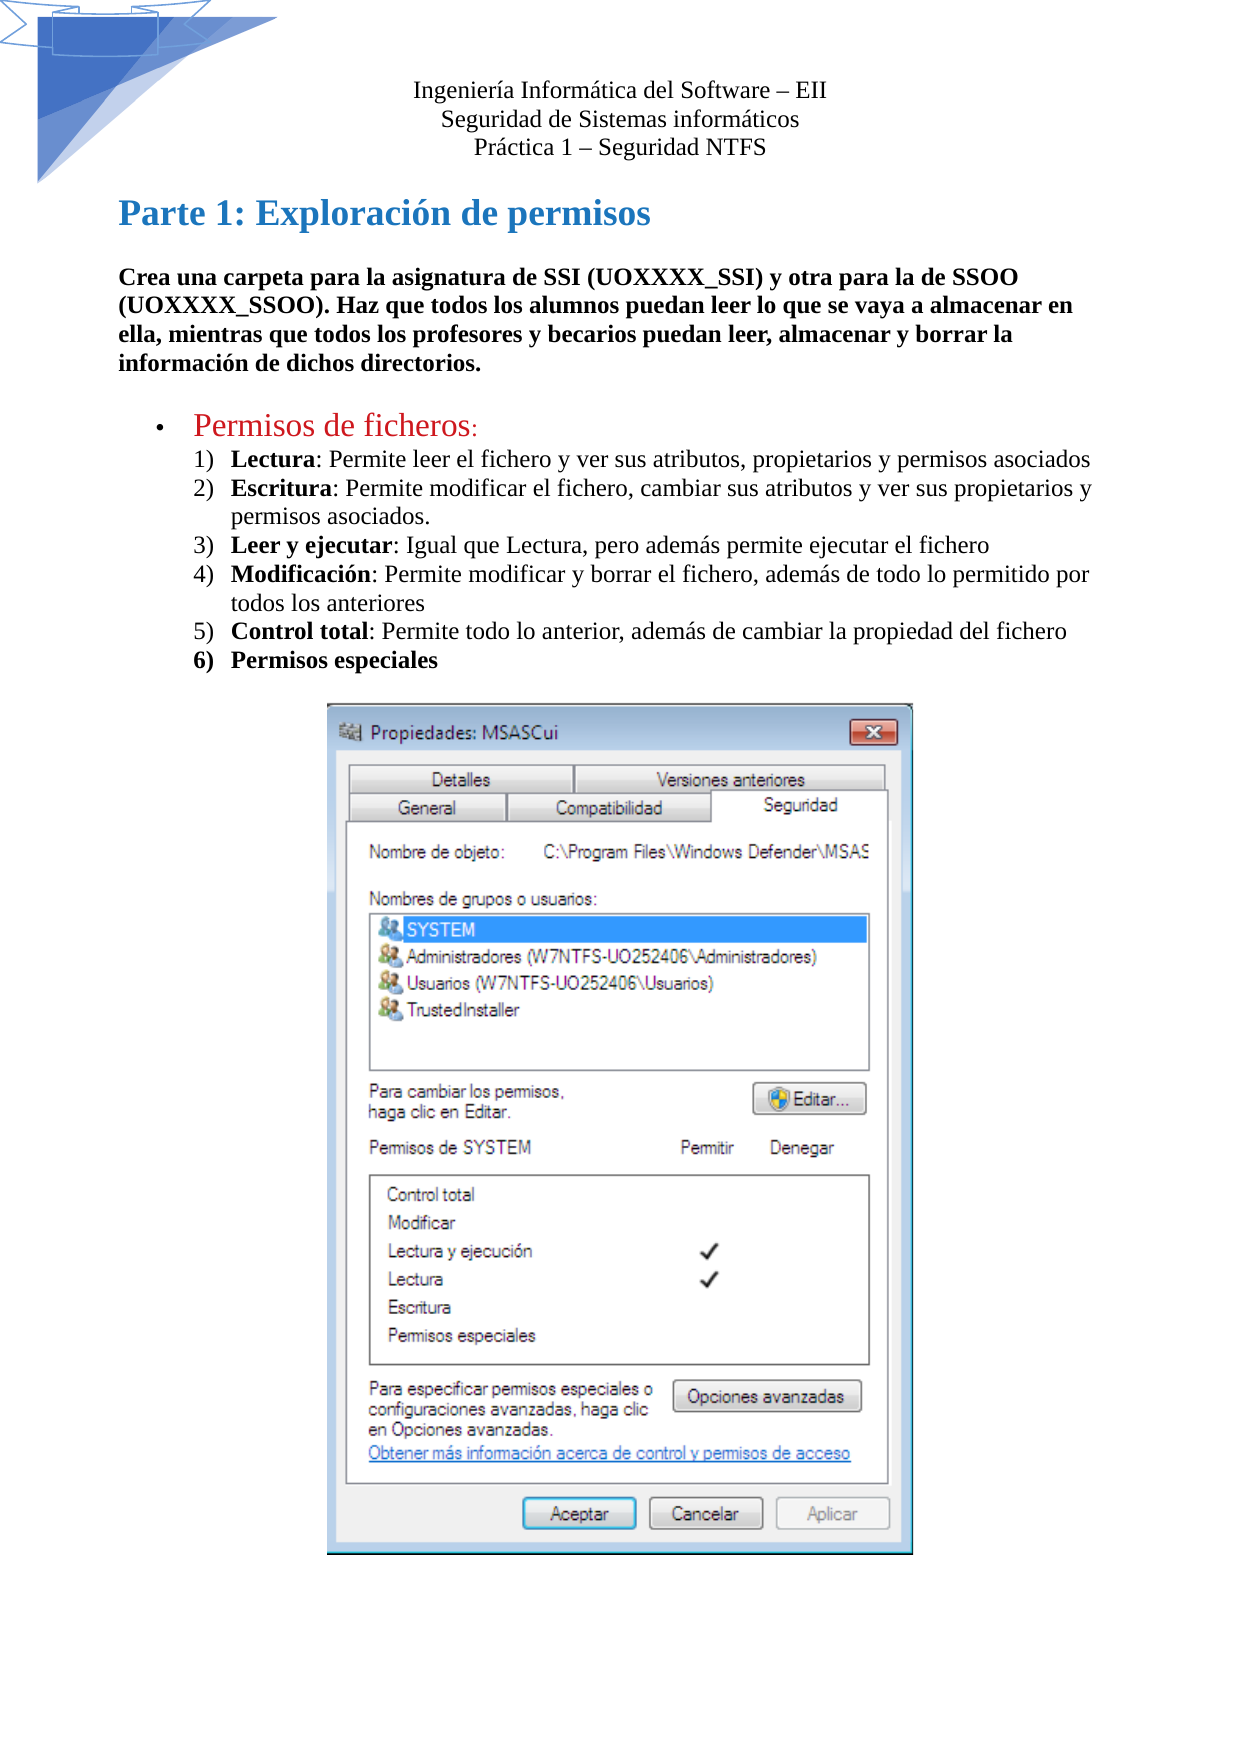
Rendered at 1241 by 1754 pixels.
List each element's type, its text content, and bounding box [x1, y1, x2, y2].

list Permisos especiales [193, 645, 1122, 674]
list Lectura: Permite leer el fichero y ver sus atributos, propietarios y permisos asociados [193, 444, 1122, 473]
list Control total: Permite todo lo anterior, además de cambiar la propiedad del fichero [193, 616, 1122, 645]
text Crea una carpeta para la asignatura de SSI (UOXXXX_SSI) y otra para la de SSOO (UOXXXX_SSOO). Haz que todos los alumnos puedan leer lo que se vaya a almacenar en ella, mientras que todos los profesores y becarios puedan leer, almacenar y borrar la información de dichos directorios. [118, 262, 1122, 377]
text Parte 1: Exploración de permisos [118, 190, 1122, 233]
list Permisos de ficheros: [156, 406, 1122, 444]
list Escritura: Permite modificar el fichero, cambiar sus atributos y ver sus propietarios y permisos asociados. [193, 473, 1122, 530]
list Leer y ejecutar: Igual que Lectura, pero además permite ejecutar el fichero [193, 530, 1122, 559]
list Modificación: Permite modificar y borrar el fichero, además de todo lo permitido por todos los anteriores [193, 559, 1122, 616]
